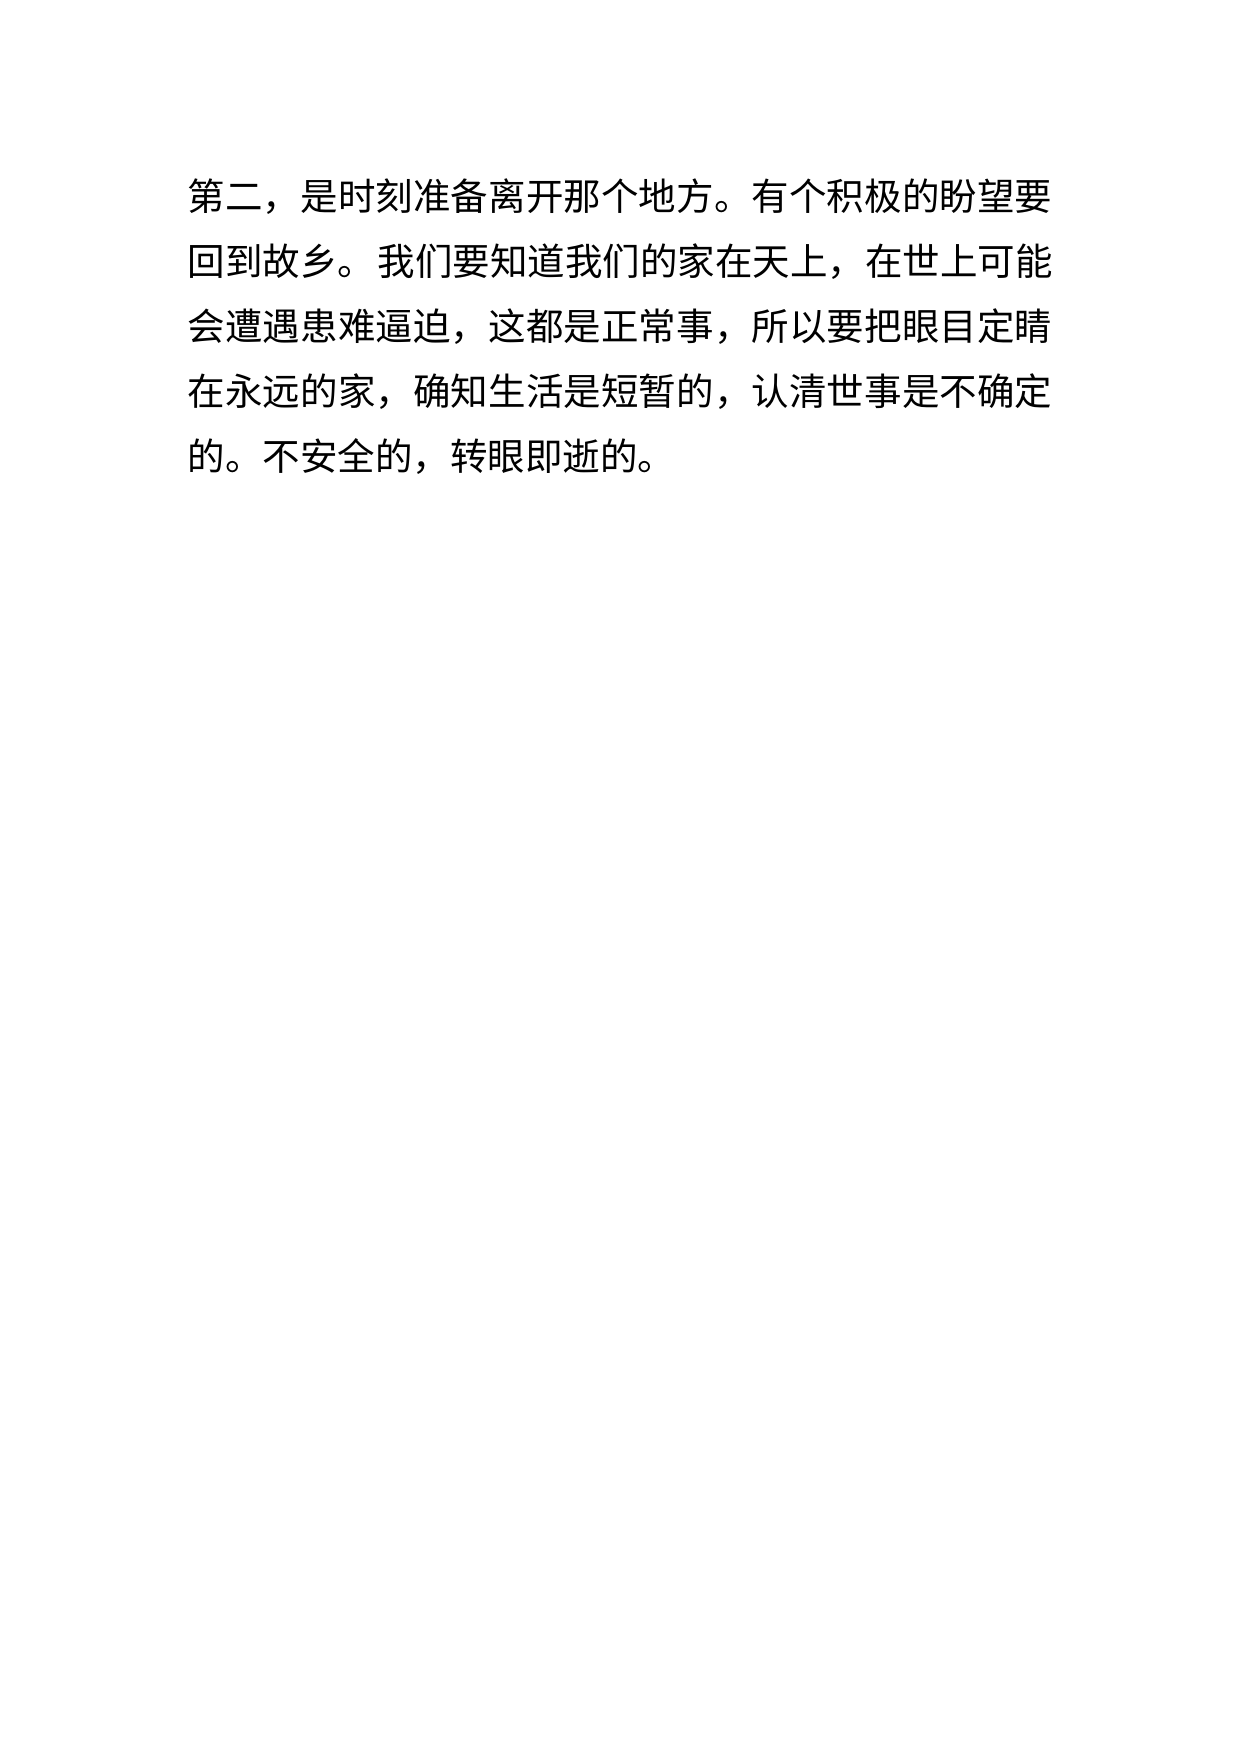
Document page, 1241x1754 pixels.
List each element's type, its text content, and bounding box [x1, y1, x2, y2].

text 第二，是时刻准备离开那个地方。有个积极的盼望要回到故乡。 我们要知道我们的家在天上，在世上可能会遭遇患难逼迫，这都是正常事，所以要把眼目定睛在永远的家，确知生活是短暂的，认清世事是不确定的。不安全的，转眼即逝的。 [187, 162, 1053, 487]
